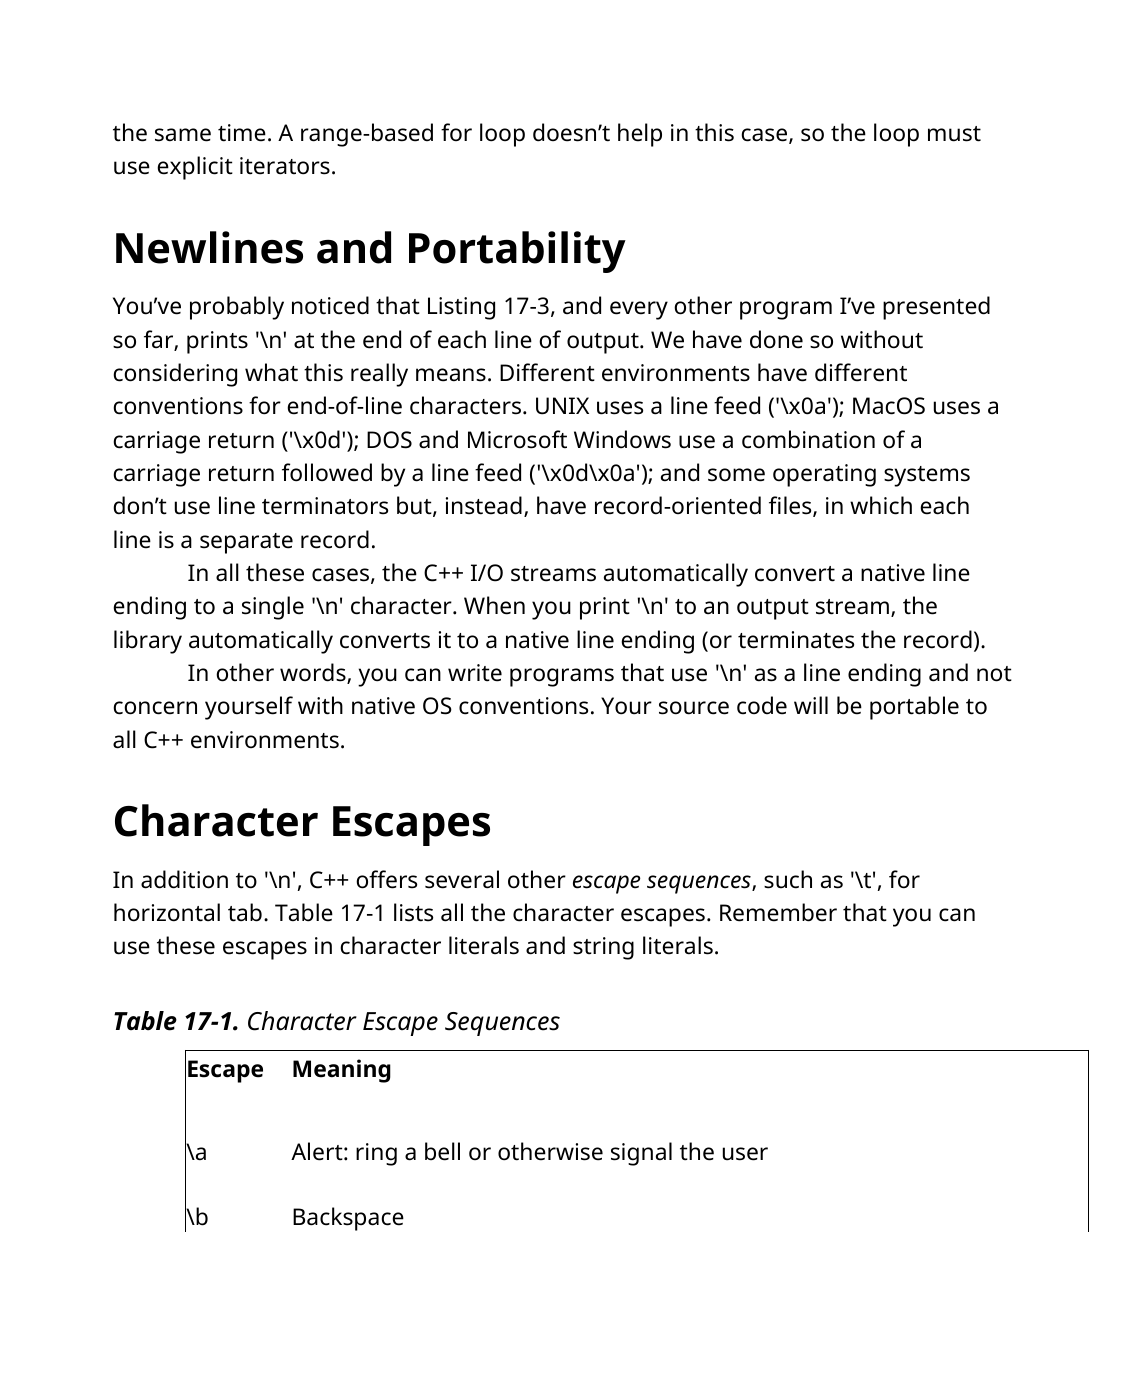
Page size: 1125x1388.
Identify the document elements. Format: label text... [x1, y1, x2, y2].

table_cell \b [186, 1184, 291, 1232]
table_cell Alert: ring a bell or otherwise signal the user [291, 1120, 1088, 1184]
table_header Meaning [291, 1051, 1088, 1119]
table_header Escape [186, 1051, 291, 1119]
text A for loop can have only one definition, not two. So I had to move the definition of sep out of the loop header. Keeping x and y inside the header avoids conflict with the variables in the second for loop, which have the same names but are distinct variables. In the second loop, the x and y variables are iterators not integers. The loop iterates over two vectors at the same time. A range-based for loop doesn’t help in this case, so the loop must use explicit iterators. [112, 115, 1012, 181]
table_cell \a [186, 1120, 291, 1184]
text In other words, you can write programs that use '\n' as a line ending and not concern yourself with native OS conventions. Your source code will be portable to all C++ environments. [112, 655, 1012, 755]
text You’ve probably noticed that Listing 17-3, and every other program I’ve presented so far, prints '\n' at the end of each line of output. We have done so without considering what this really means. Different environments have different conventions for end-of-line characters. UNIX uses a line feed ('\x0a'); MacOS uses a carriage return ('\x0d'); DOS and Microsoft Windows use a combination of a carriage return followed by a line feed ('\x0d\x0a'); and some operating systems don’t use line terminators but, instead, have record-oriented files, in which each line is a separate record. [112, 288, 1012, 555]
text Table 17-1. Character Escape Sequences [112, 1003, 1012, 1037]
text In addition to '\n', C++ offers several other escape sequences, such as '\t', for horizontal tab. Table 17-1 lists all the character escapes. Remember that you can use these escapes in character literals and string literals. [112, 862, 1012, 962]
table_cell Backspace [291, 1184, 1088, 1232]
subtitle Newlines and Portability [112, 219, 1012, 276]
text In all these cases, the C++ I/O streams automatically convert a native line ending to a single '\n' character. When you print '\n' to an output stream, the library automatically converts it to a native line ending (or terminates the record). [112, 555, 1012, 655]
subtitle Character Escapes [112, 792, 1012, 849]
